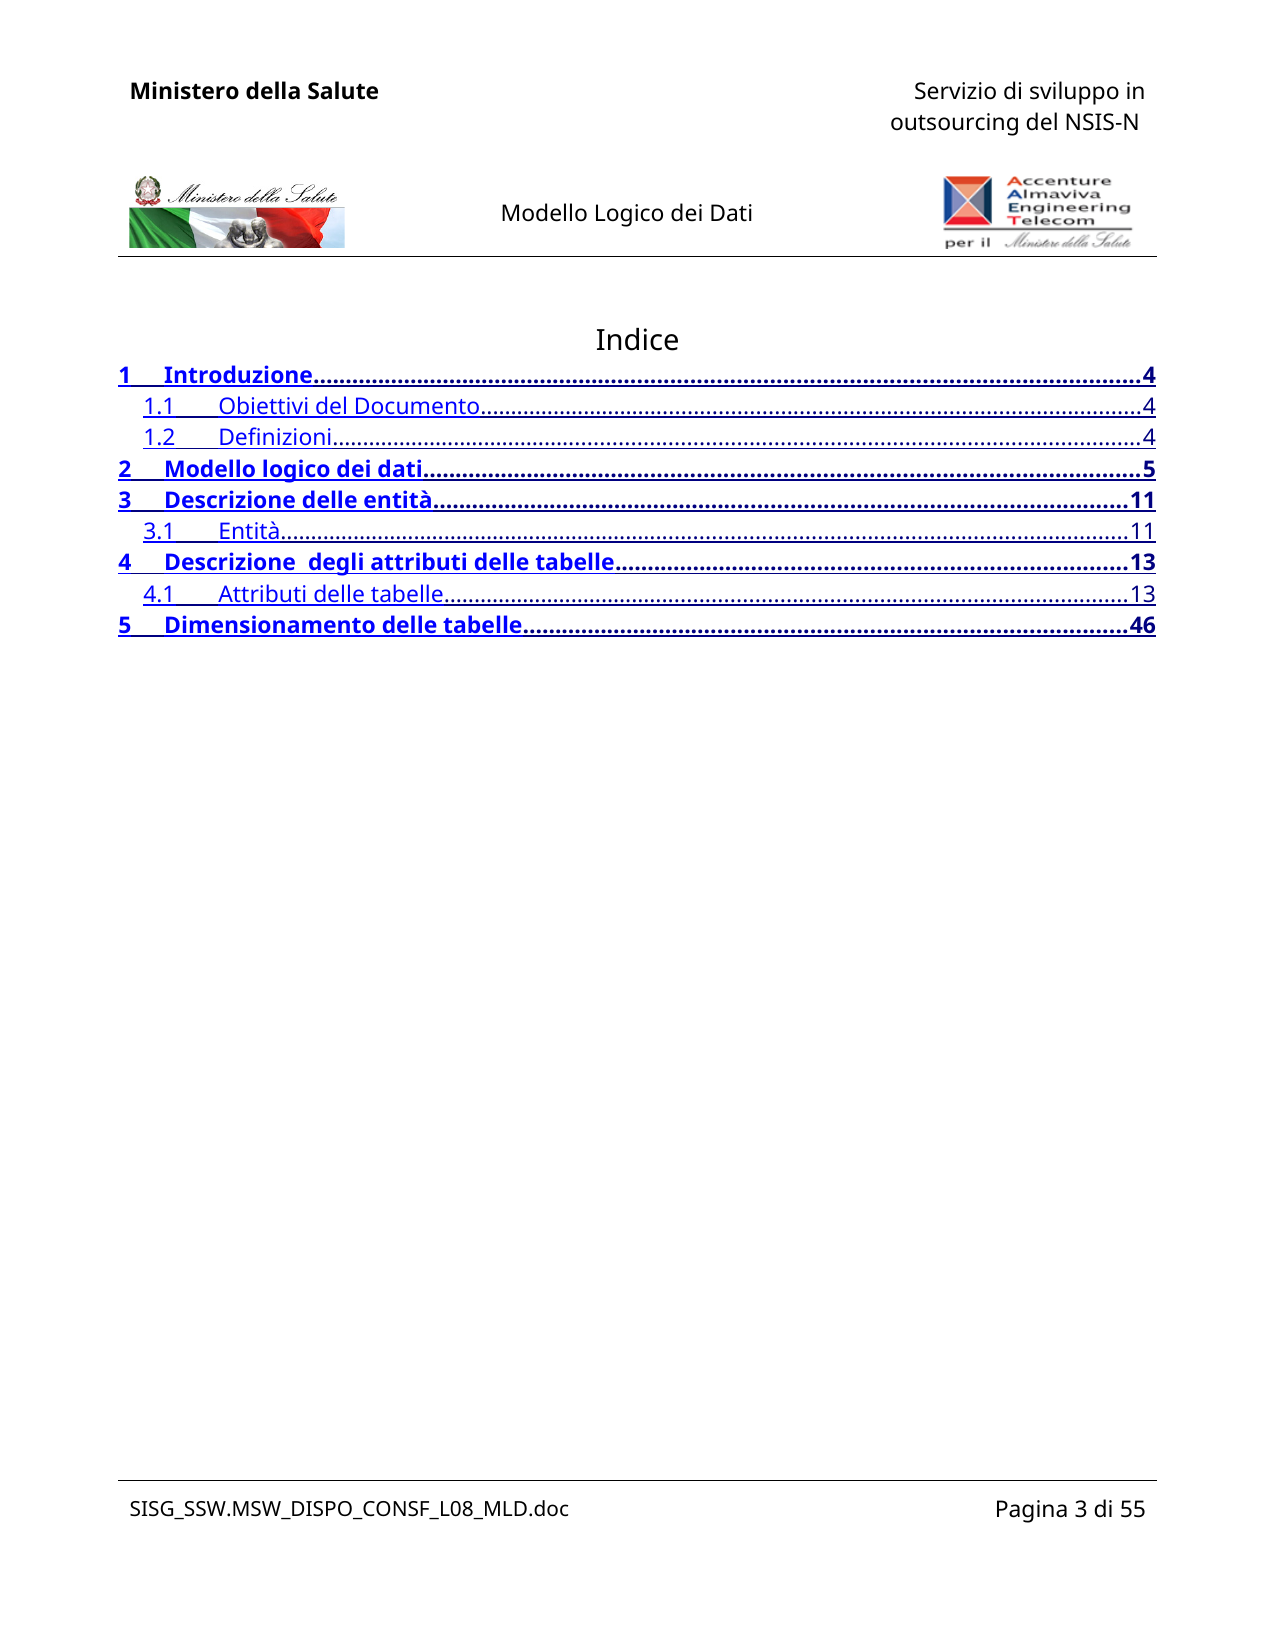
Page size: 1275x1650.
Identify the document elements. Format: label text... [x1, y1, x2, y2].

text 4 Descrizione degli attributi delle tabelle 13 [118, 546, 1157, 578]
text 1 Introduzione 4 [118, 359, 1157, 390]
text 1.1 Obiettivi del Documento 4 [143, 390, 1157, 421]
text 5 Dimensionamento delle tabelle 46 [118, 609, 1157, 640]
text 4.1 Attributi delle tabelle 13 [143, 578, 1157, 609]
text 3.1 Entità 11 [143, 515, 1157, 546]
text 3 Descrizione delle entità 11 [118, 484, 1157, 515]
text 1.2 Definizioni 4 [143, 421, 1157, 453]
text Indice [118, 319, 1157, 359]
text 2 Modello logico dei dati 5 [118, 453, 1157, 484]
